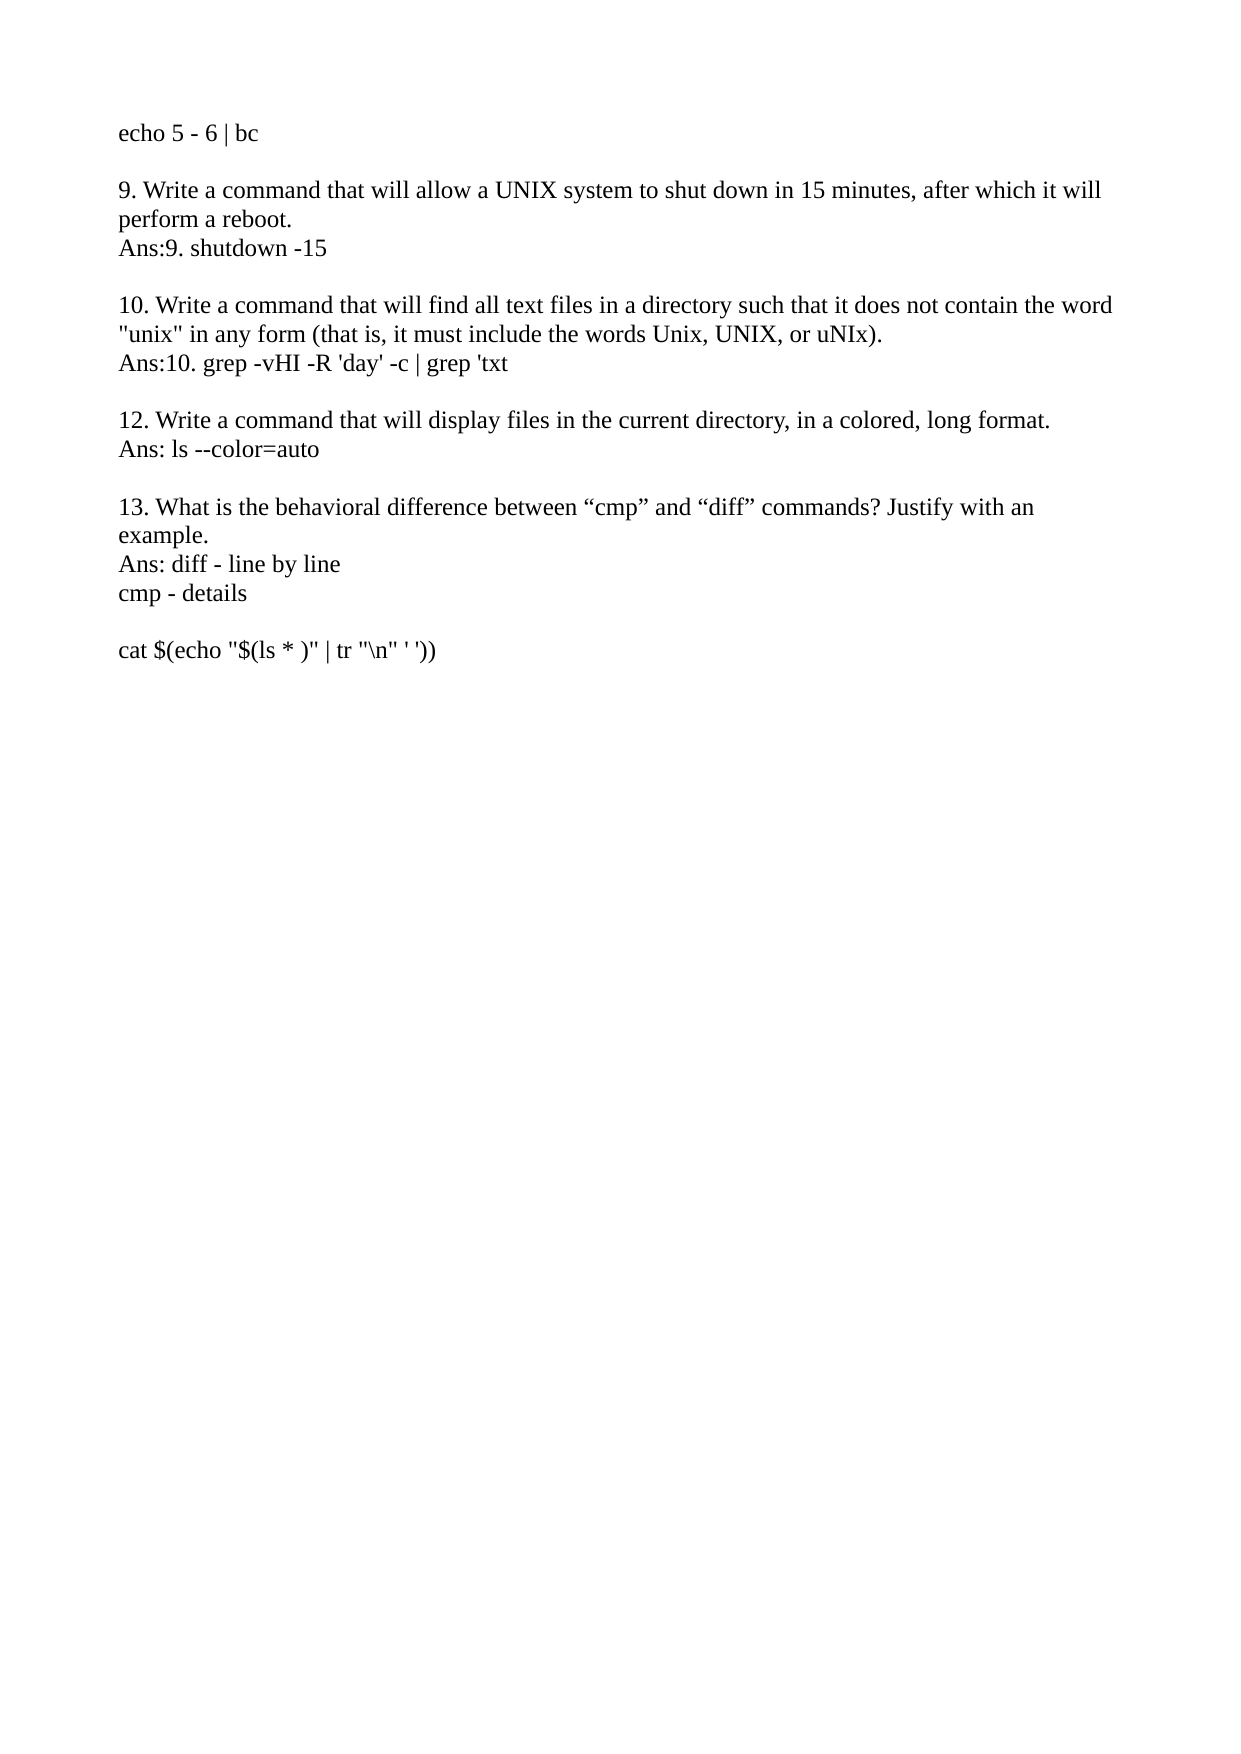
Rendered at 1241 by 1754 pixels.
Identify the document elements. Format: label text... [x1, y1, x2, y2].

text Ans:10. grep -vHI -R 'day' -c | grep 'txt [118, 348, 1122, 377]
text 9. Write a command that will allow a UNIX system to shut down in 15 minutes, after which it will [118, 176, 1122, 204]
text echo 5 - 6 | bc [118, 118, 1122, 147]
text perform a reboot. [118, 204, 1122, 233]
text 12. Write a command that will display files in the current directory, in a colored, long format. [118, 406, 1122, 434]
text 10. Write a command that will find all text files in a directory such that it does not contain the word [118, 291, 1122, 319]
text Ans:9. shutdown -15 [118, 233, 1122, 262]
text Ans: ls --color=auto [118, 434, 1122, 463]
text Ans: diff - line by line [118, 549, 1122, 578]
text cat $(echo "$(ls * )" | tr "\n" ' ')) [118, 636, 1122, 664]
text example. [118, 521, 1122, 549]
text "unix" in any form (that is, it must include the words Unix, UNIX, or uNIx). [118, 319, 1122, 348]
text cmp - details [118, 578, 1122, 607]
text 13. What is the behavioral difference between “cmp” and “diff” commands? Justify with an [118, 492, 1122, 521]
